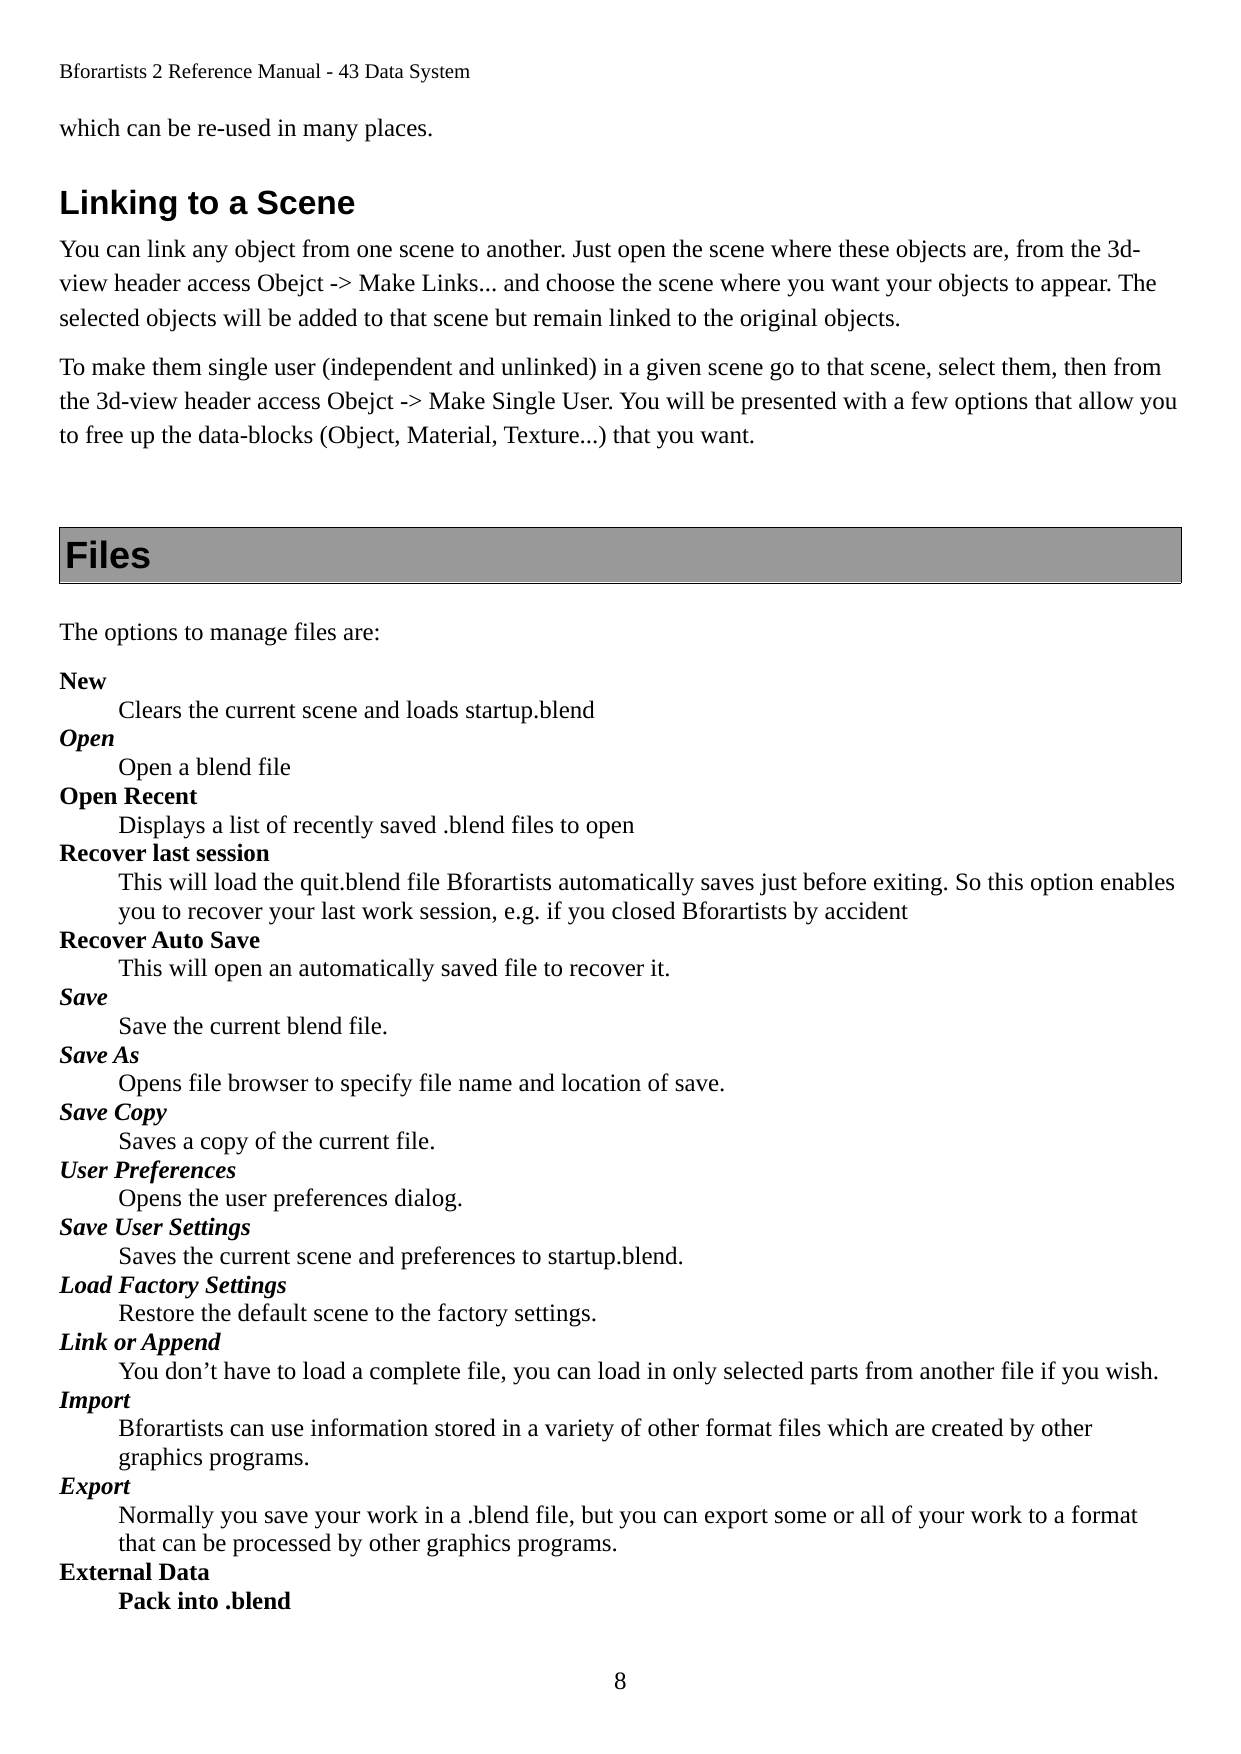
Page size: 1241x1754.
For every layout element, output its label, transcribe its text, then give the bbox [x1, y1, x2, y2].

table_header Files [60, 528, 1181, 582]
list You don’t have to load a complete file, you can load in only selected parts from another file if you wish. [118, 1356, 1181, 1385]
text which can be re-used in many places. [59, 113, 1181, 141]
subtitle Save User Settings [59, 1212, 1181, 1241]
subtitle External Data [59, 1557, 1181, 1586]
subtitle Recover last session [59, 838, 1181, 867]
list This will load the quit.blend file Bforartists automatically saves just before exiting. So this option enables you to recover your last work session, e.g. if you closed Bforartists by accident [118, 867, 1181, 925]
subtitle Pack into .blend [118, 1586, 1181, 1615]
subtitle Open [59, 723, 1181, 752]
subtitle Import [59, 1385, 1181, 1413]
subtitle Export [59, 1471, 1181, 1500]
subtitle Recover Auto Save [59, 925, 1181, 953]
list Bforartists can use information stored in a variety of other format files which are created by other graphics programs. [118, 1413, 1181, 1471]
subtitle Save Copy [59, 1097, 1181, 1126]
list Saves the current scene and preferences to startup.blend. [118, 1241, 1181, 1270]
subtitle Load Factory Settings [59, 1270, 1181, 1298]
list Clears the current scene and loads startup.blend [118, 695, 1181, 723]
subtitle Save As [59, 1040, 1181, 1068]
subtitle New [59, 666, 1181, 695]
text To make them single user (independent and unlinked) in a given scene go to that scene, select them, then from the 3d-view header access Obejct -> Make Single User. You will be presented with a few options that allow you to free up the data-blocks (Object, Material, Texture...) that you want. [59, 352, 1181, 449]
list Restore the default scene to the factory settings. [118, 1298, 1181, 1327]
list Opens the user preferences dialog. [118, 1183, 1181, 1212]
text You can link any object from one scene to another. Just open the scene where these objects are, from the 3d-view header access Obejct -> Make Links... and choose the scene where you want your objects to appear. The selected objects will be added to that scene but remain linked to the original objects. [59, 234, 1181, 331]
list Open a blend file [118, 752, 1181, 781]
subtitle Save [59, 982, 1181, 1011]
list Save the current blend file. [118, 1011, 1181, 1040]
subtitle Linking to a Scene [59, 182, 1181, 221]
list Saves a copy of the current file. [118, 1126, 1181, 1155]
subtitle Open Recent [59, 781, 1181, 810]
list Normally you save your work in a .blend file, but you can export some or all of your work to a format that can be processed by other graphics programs. [118, 1500, 1181, 1557]
subtitle Link or Append [59, 1327, 1181, 1356]
list Displays a list of recently saved .blend files to open [118, 810, 1181, 838]
text The options to manage files are: [59, 617, 1181, 646]
list This will open an automatically saved file to recover it. [118, 953, 1181, 982]
list Opens file browser to specify file name and location of save. [118, 1068, 1181, 1097]
subtitle User Preferences [59, 1155, 1181, 1183]
